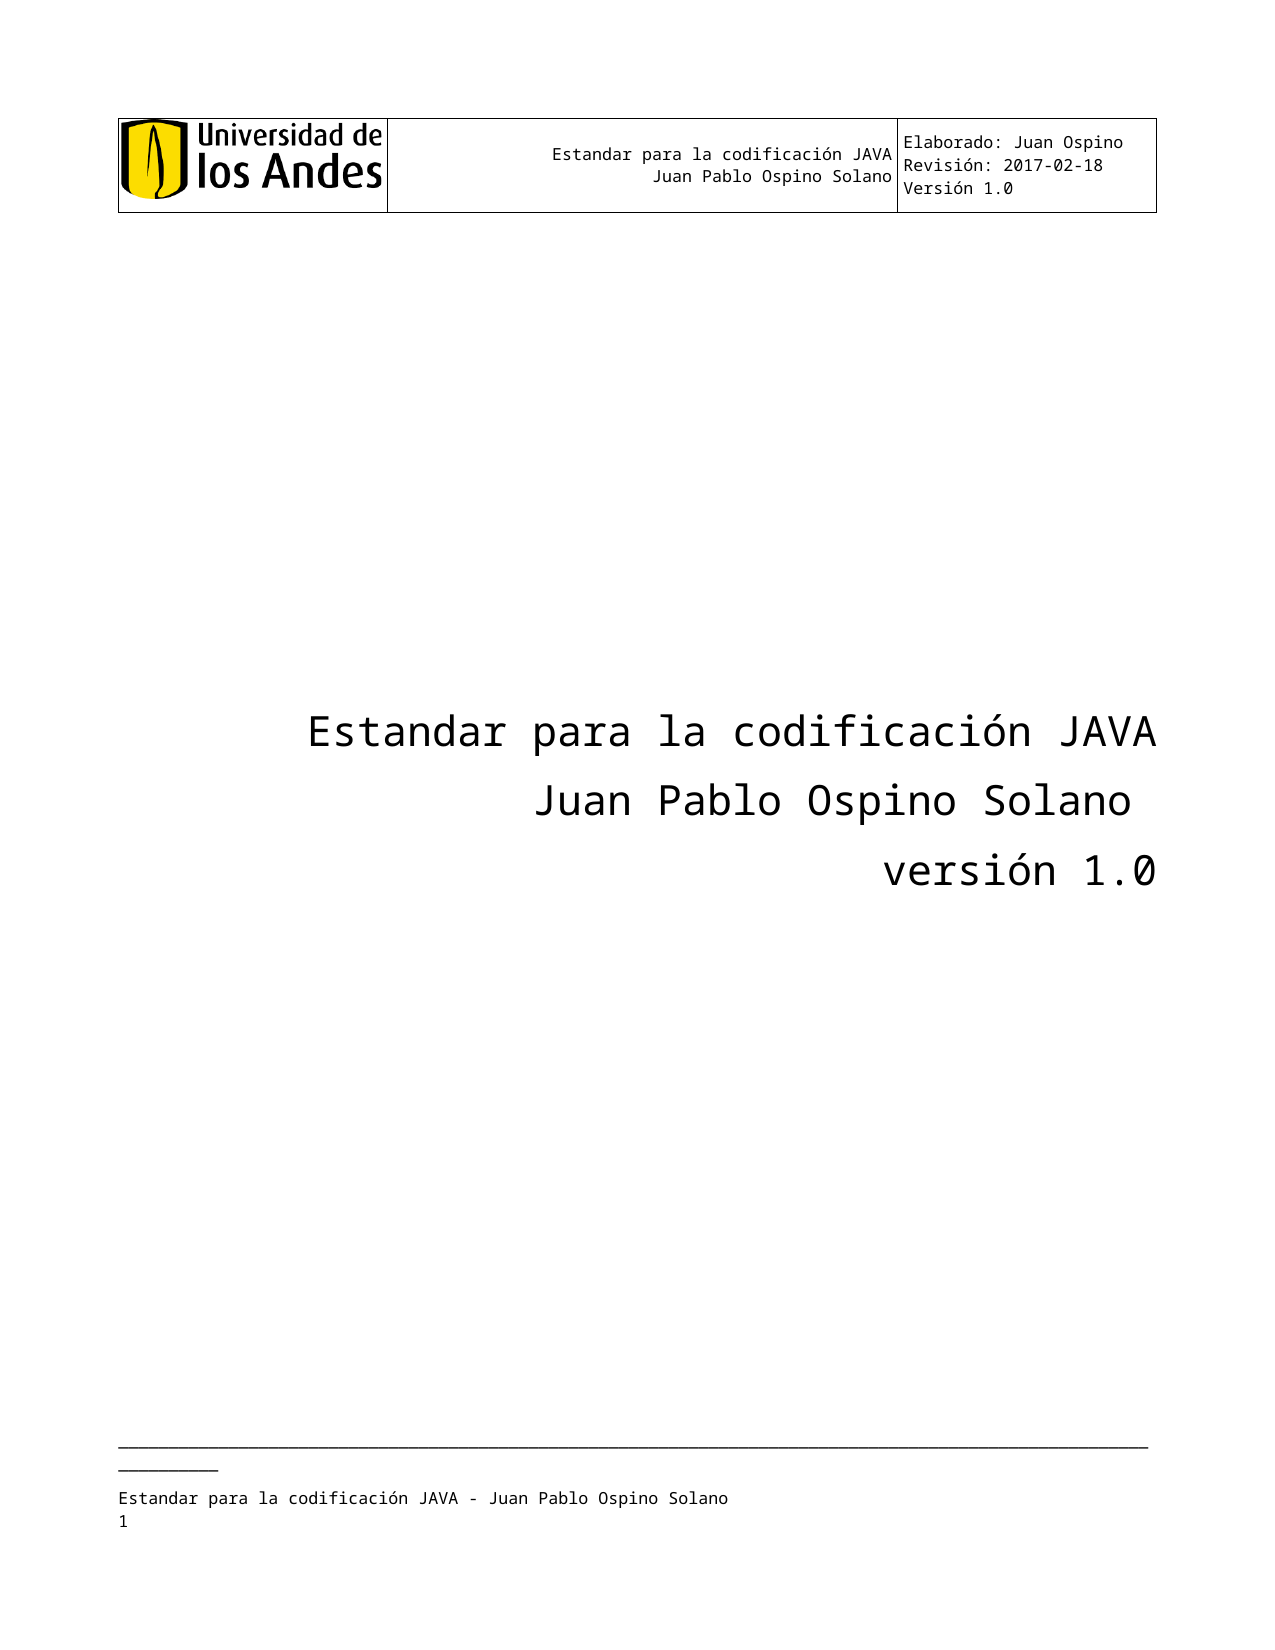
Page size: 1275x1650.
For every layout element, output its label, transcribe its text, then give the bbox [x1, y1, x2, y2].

text Estandar para la codificación JAVA [118, 702, 1157, 759]
text Juan Pablo Ospino Solano [118, 771, 1157, 828]
text versión 1.0 [118, 840, 1157, 897]
picture [121, 119, 382, 199]
